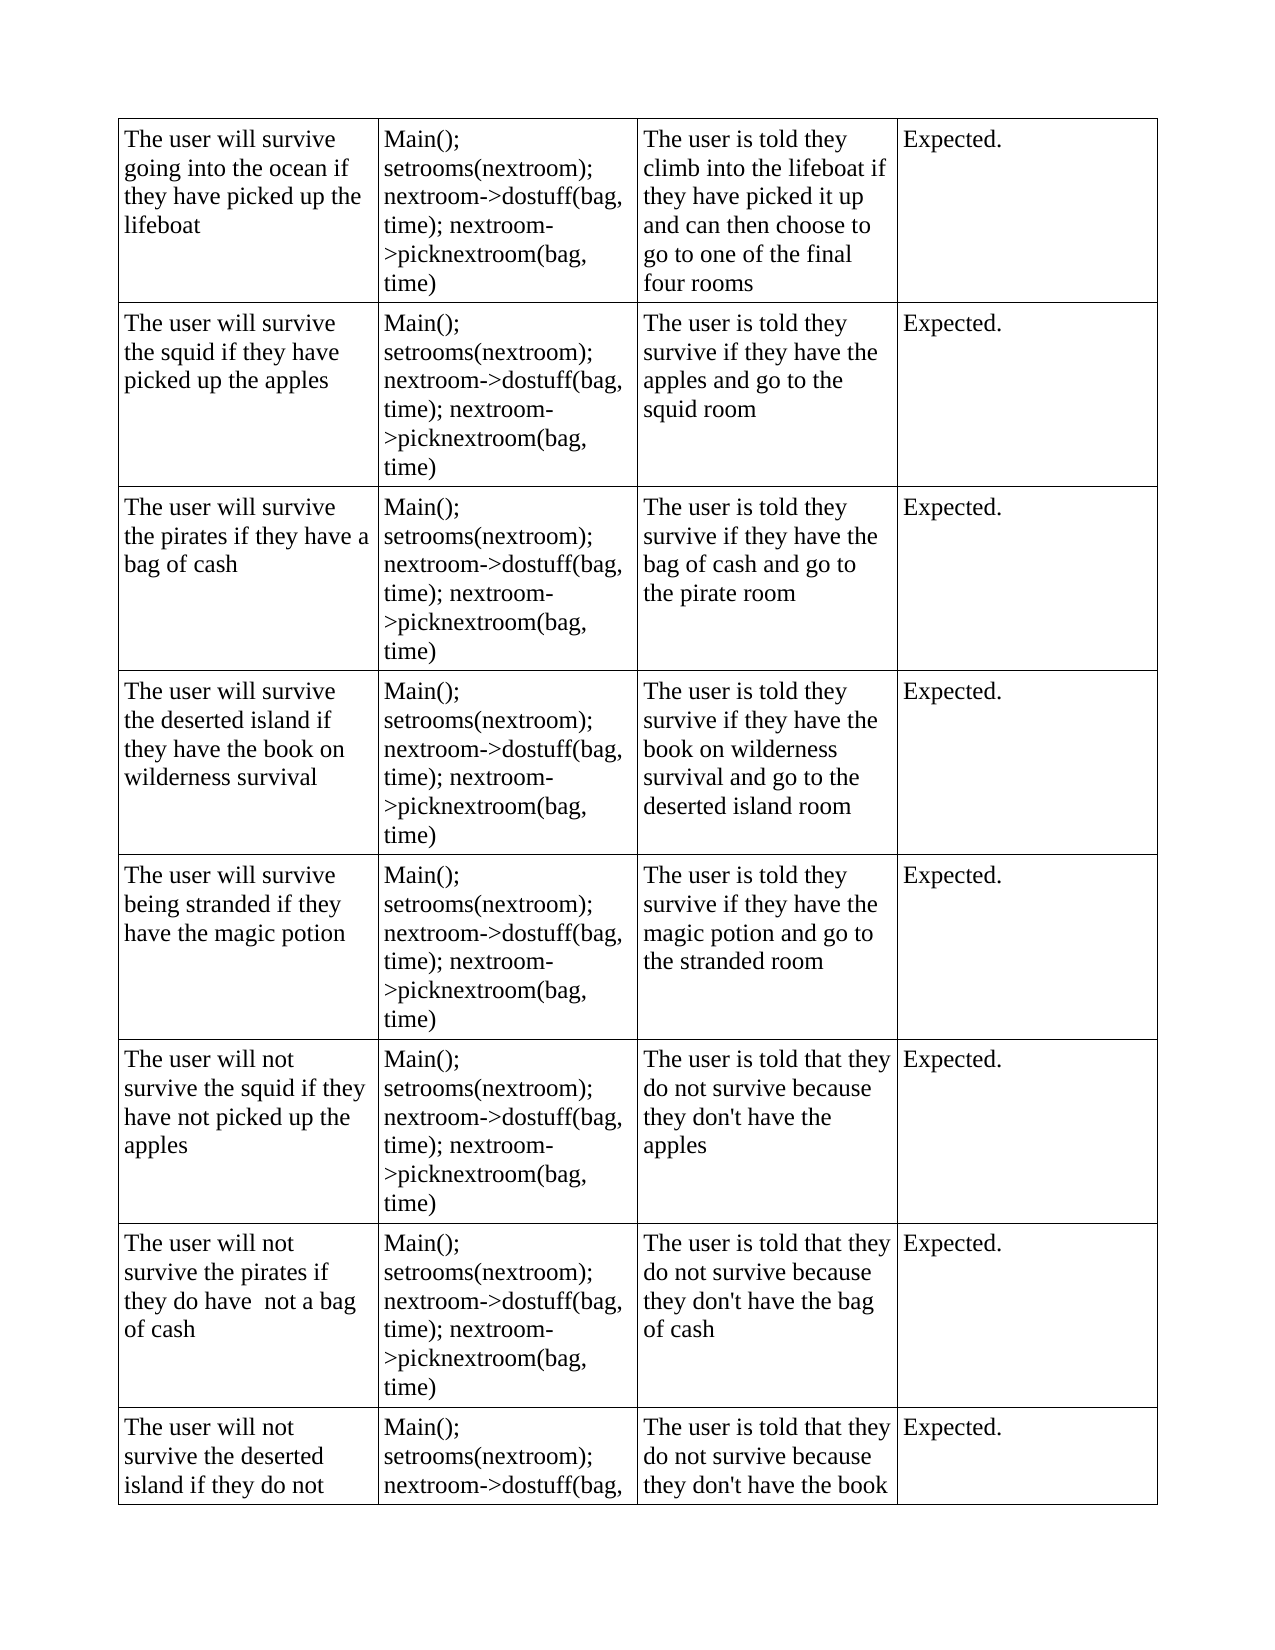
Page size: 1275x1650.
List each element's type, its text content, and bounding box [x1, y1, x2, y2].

table_cell Main(); setrooms(nextroom); nextroom->dostuff(bag, time); nextroom->picknextroom(bag, time) [379, 303, 637, 486]
table_cell Expected. [898, 1040, 1157, 1222]
table_cell Main(); setrooms(nextroom); nextroom->dostuff(bag, time); nextroom->picknextroom(bag, time) [379, 1040, 637, 1222]
table_cell Main(); setrooms(nextroom); nextroom->dostuff(bag, time); nextroom->picknextroom(bag, time) [379, 671, 637, 854]
table_cell Expected. [898, 1224, 1157, 1407]
table_cell The user will not survive the deserted island if they do not [119, 1408, 378, 1504]
table_cell Expected. [898, 671, 1157, 854]
table_cell The user is told they climb into the lifeboat if they have picked it up and can then choose to go to one of the final four rooms [638, 119, 897, 302]
table_cell Expected. [898, 303, 1157, 486]
table_cell Expected. [898, 487, 1157, 670]
table_cell The user is told they survive if they have the book on wilderness survival and go to the deserted island room [638, 671, 897, 854]
table_cell Main(); setrooms(nextroom); nextroom->dostuff(bag, time); nextroom->picknextroom(bag, time) [379, 119, 637, 302]
table_cell The user is told that they do not survive because they don't have the bag of cash [638, 1224, 897, 1407]
table_cell Expected. [898, 119, 1157, 302]
table_cell Main(); setrooms(nextroom); nextroom->dostuff(bag, [379, 1408, 637, 1504]
table_cell The user is told that they do not survive because they don't have the book [638, 1408, 897, 1504]
table_cell Main(); setrooms(nextroom); nextroom->dostuff(bag, time); nextroom->picknextroom(bag, time) [379, 1224, 637, 1407]
table_cell The user will not survive the squid if they have not picked up the apples [119, 1040, 378, 1222]
table_cell Expected. [898, 855, 1157, 1038]
table_cell The user is told they survive if they have the apples and go to the squid room [638, 303, 897, 486]
table_cell Main(); setrooms(nextroom); nextroom->dostuff(bag, time); nextroom->picknextroom(bag, time) [379, 487, 637, 670]
table_cell The user is told they survive if they have the magic potion and go to the stranded room [638, 855, 897, 1038]
table_cell The user will not survive the pirates if they do have not a bag of cash [119, 1224, 378, 1407]
table_cell The user is told that they do not survive because they don't have the apples [638, 1040, 897, 1222]
table_cell The user will survive being stranded if they have the magic potion [119, 855, 378, 1038]
table_cell The user will survive the deserted island if they have the book on wilderness survival [119, 671, 378, 854]
table_cell The user will survive the pirates if they have a bag of cash [119, 487, 378, 670]
table_cell The user is told they survive if they have the bag of cash and go to the pirate room [638, 487, 897, 670]
table_cell The user will survive the squid if they have picked up the apples [119, 303, 378, 486]
table_cell The user will survive going into the ocean if they have picked up the lifeboat [119, 119, 378, 302]
table_cell Main(); setrooms(nextroom); nextroom->dostuff(bag, time); nextroom->picknextroom(bag, time) [379, 855, 637, 1038]
table_cell Expected. [898, 1408, 1157, 1504]
